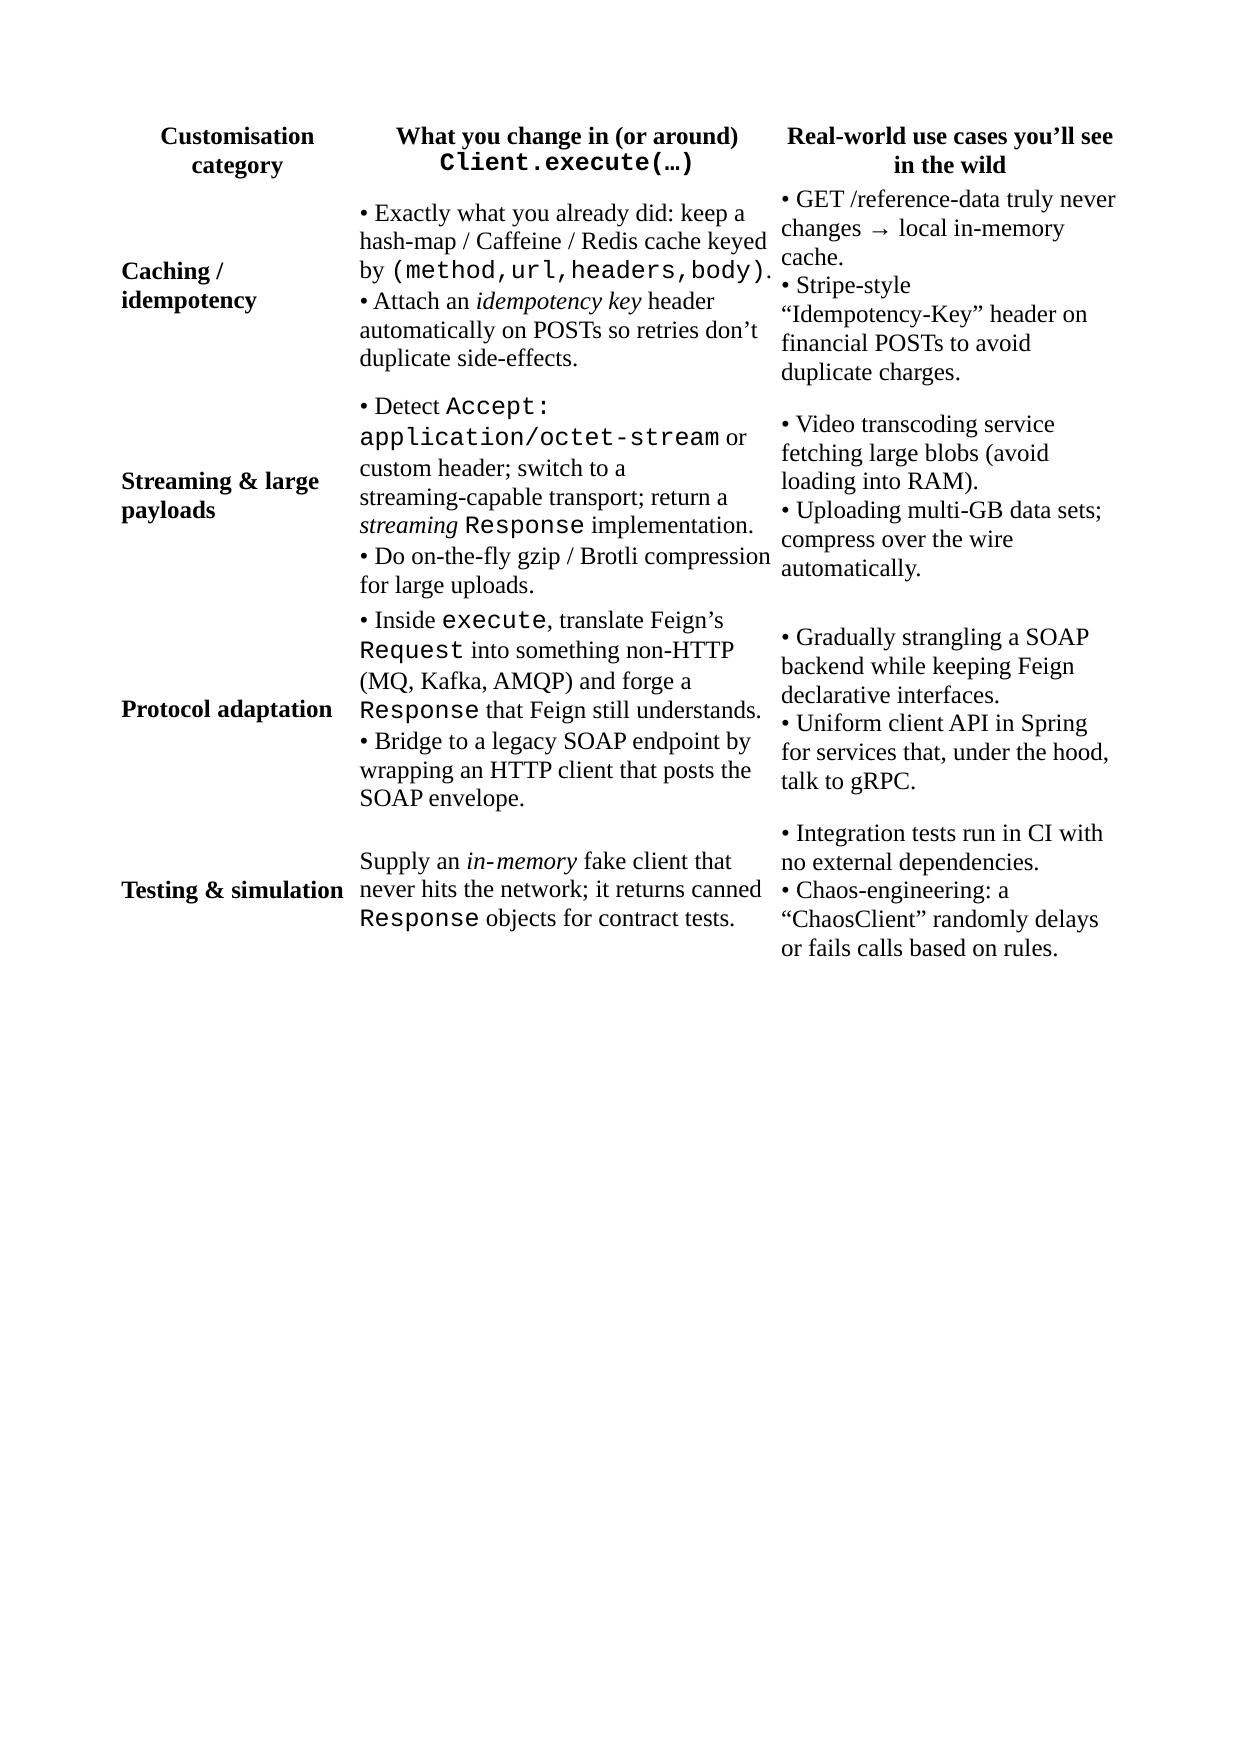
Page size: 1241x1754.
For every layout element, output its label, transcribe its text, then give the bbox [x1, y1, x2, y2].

table_cell • GET /reference‑data truly never changes → local in‑memory cache. • Stripe‑style “Idempotency‑Key” header on financial POSTs to avoid duplicate charges. [778, 181, 1122, 388]
table_cell Caching / idempotency [118, 181, 356, 388]
table_cell • Gradually strangling a SOAP backend while keeping Feign declarative interfaces. • Uniform client API in Spring for services that, under the hood, talk to gRPC. [778, 602, 1122, 815]
table_cell Protocol adaptation [118, 602, 356, 815]
table_header Real‑world use cases you’ll see in the wild [778, 118, 1122, 181]
table_cell • Exactly what you already did: keep a hash‑map / Caffeine / Redis cache keyed by (method,url,headers,body). • Attach an idempotency key header automatically on POSTs so retries don’t duplicate side‑effects. [356, 181, 778, 388]
table_header Customisation category [118, 118, 356, 181]
table_cell • Detect Accept: application/octet-stream or custom header; switch to a streaming‑capable transport; return a streaming Response implementation. • Do on‑the‑fly gzip / Brotli compression for large uploads. [356, 389, 778, 602]
table_header What you change in (or around) Client.execute(…) [356, 118, 778, 181]
table_cell Supply an in‑memory fake client that never hits the network; it returns canned Response objects for contract tests. [356, 815, 778, 965]
table_cell Streaming & large payloads [118, 389, 356, 602]
table_cell • Inside execute, translate Feign’s Request into something non‑HTTP (MQ, Kafka, AMQP) and forge a Response that Feign still understands. • Bridge to a legacy SOAP endpoint by wrapping an HTTP client that posts the SOAP envelope. [356, 602, 778, 815]
table_cell Testing & simulation [118, 815, 356, 965]
table_cell • Video transcoding service fetching large blobs (avoid loading into RAM). • Uploading multi‑GB data sets; compress over the wire automatically. [778, 389, 1122, 602]
table_cell • Integration tests run in CI with no external dependencies. • Chaos‑engineering: a “ChaosClient” randomly delays or fails calls based on rules. [778, 815, 1122, 965]
